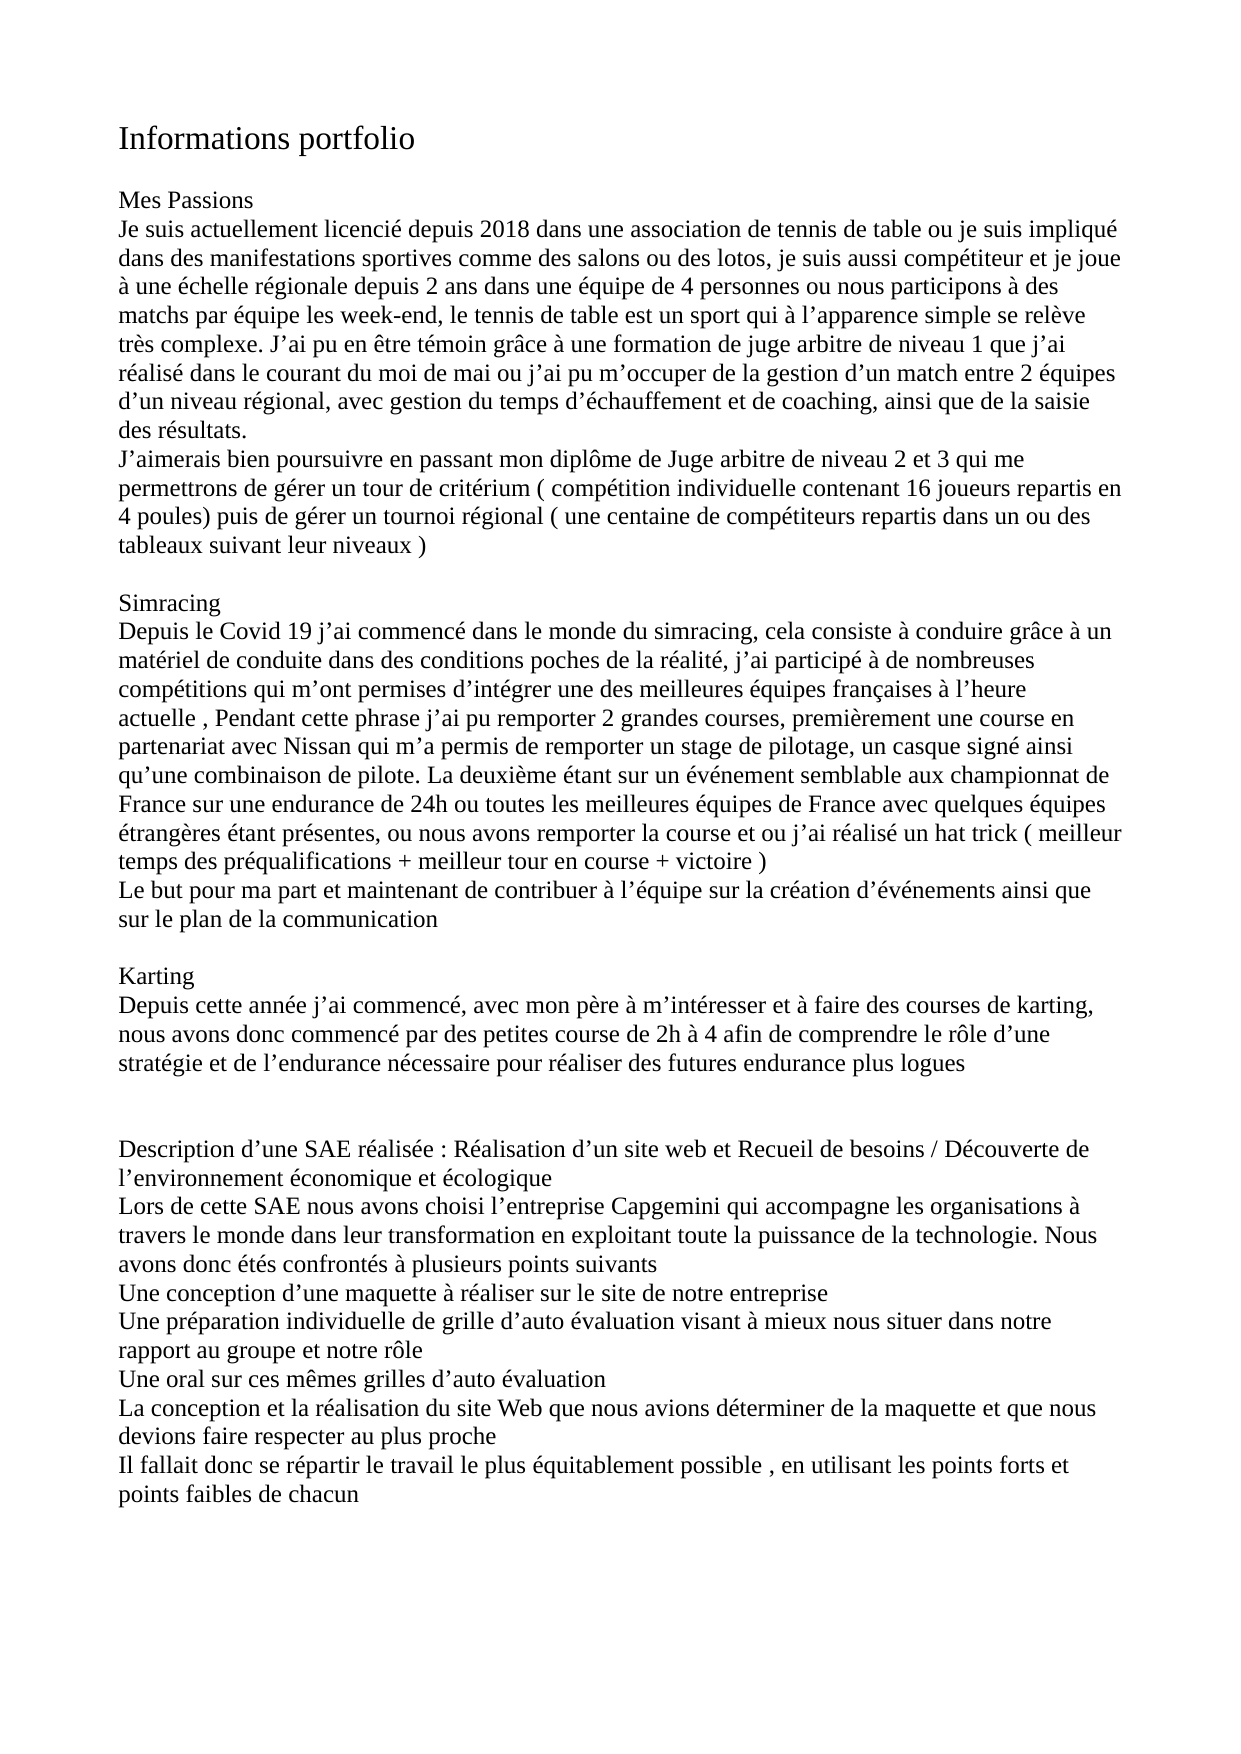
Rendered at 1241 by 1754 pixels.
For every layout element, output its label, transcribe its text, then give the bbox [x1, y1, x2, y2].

text Je suis actuellement licencié depuis 2018 dans une association de tennis de table ou je suis impliqué dans des manifestations sportives comme des salons ou des lotos, je suis aussi compétiteur et je joue à une échelle régionale depuis 2 ans dans une équipe de 4 personnes ou nous participons à des matchs par équipe les week-end, le tennis de table est un sport qui à l’apparence simple se relève très complexe. J’ai pu en être témoin grâce à une formation de juge arbitre de niveau 1 que j’ai réalisé dans le courant du moi de mai ou j’ai pu m’occuper de la gestion d’un match entre 2 équipes d’un niveau régional, avec gestion du temps d’échauffement et de coaching, ainsi que de la saisie des résultats. [118, 214, 1122, 444]
text Mes Passions [118, 185, 1122, 214]
text Karting [118, 961, 1122, 990]
text Une préparation individuelle de grille d’auto évaluation visant à mieux nous situer dans notre rapport au groupe et notre rôle [118, 1306, 1122, 1364]
text Une conception d’une maquette à réaliser sur le site de notre entreprise [118, 1278, 1122, 1306]
text Une oral sur ces mêmes grilles d’auto évaluation [118, 1364, 1122, 1393]
text Informations portfolio [118, 118, 1122, 156]
text Il fallait donc se répartir le travail le plus équitablement possible , en utilisant les points forts et points faibles de chacun [118, 1450, 1122, 1508]
text J’aimerais bien poursuivre en passant mon diplôme de Juge arbitre de niveau 2 et 3 qui me permettrons de gérer un tour de critérium ( compétition individuelle contenant 16 joueurs repartis en 4 poules) puis de gérer un tournoi régional ( une centaine de compétiteurs repartis dans un ou des tableaux suivant leur niveaux ) [118, 444, 1122, 559]
text Depuis cette année j’ai commencé, avec mon père à m’intéresser et à faire des courses de karting, nous avons donc commencé par des petites course de 2h à 4 afin de comprendre le rôle d’une stratégie et de l’endurance nécessaire pour réaliser des futures endurance plus logues [118, 990, 1122, 1076]
text Simracing [118, 588, 1122, 616]
text Lors de cette SAE nous avons choisi l’entreprise Capgemini qui accompagne les organisations à travers le monde dans leur transformation en exploitant toute la puissance de la technologie. Nous avons donc étés confrontés à plusieurs points suivants [118, 1191, 1122, 1278]
text La conception et la réalisation du site Web que nous avions déterminer de la maquette et que nous devions faire respecter au plus proche [118, 1393, 1122, 1450]
text Depuis le Covid 19 j’ai commencé dans le monde du simracing, cela consiste à conduire grâce à un matériel de conduite dans des conditions poches de la réalité, j’ai participé à de nombreuses compétitions qui m’ont permises d’intégrer une des meilleures équipes françaises à l’heure actuelle , Pendant cette phrase j’ai pu remporter 2 grandes courses, premièrement une course en partenariat avec Nissan qui m’a permis de remporter un stage de pilotage, un casque signé ainsi qu’une combinaison de pilote. La deuxième étant sur un événement semblable aux championnat de France sur une endurance de 24h ou toutes les meilleures équipes de France avec quelques équipes étrangères étant présentes, ou nous avons remporter la course et ou j’ai réalisé un hat trick ( meilleur temps des préqualifications + meilleur tour en course + victoire ) [118, 616, 1122, 875]
text Le but pour ma part et maintenant de contribuer à l’équipe sur la création d’événements ainsi que sur le plan de la communication [118, 875, 1122, 933]
text Description d’une SAE réalisée : Réalisation d’un site web et Recueil de besoins / Découverte de l’environnement économique et écologique [118, 1134, 1122, 1191]
